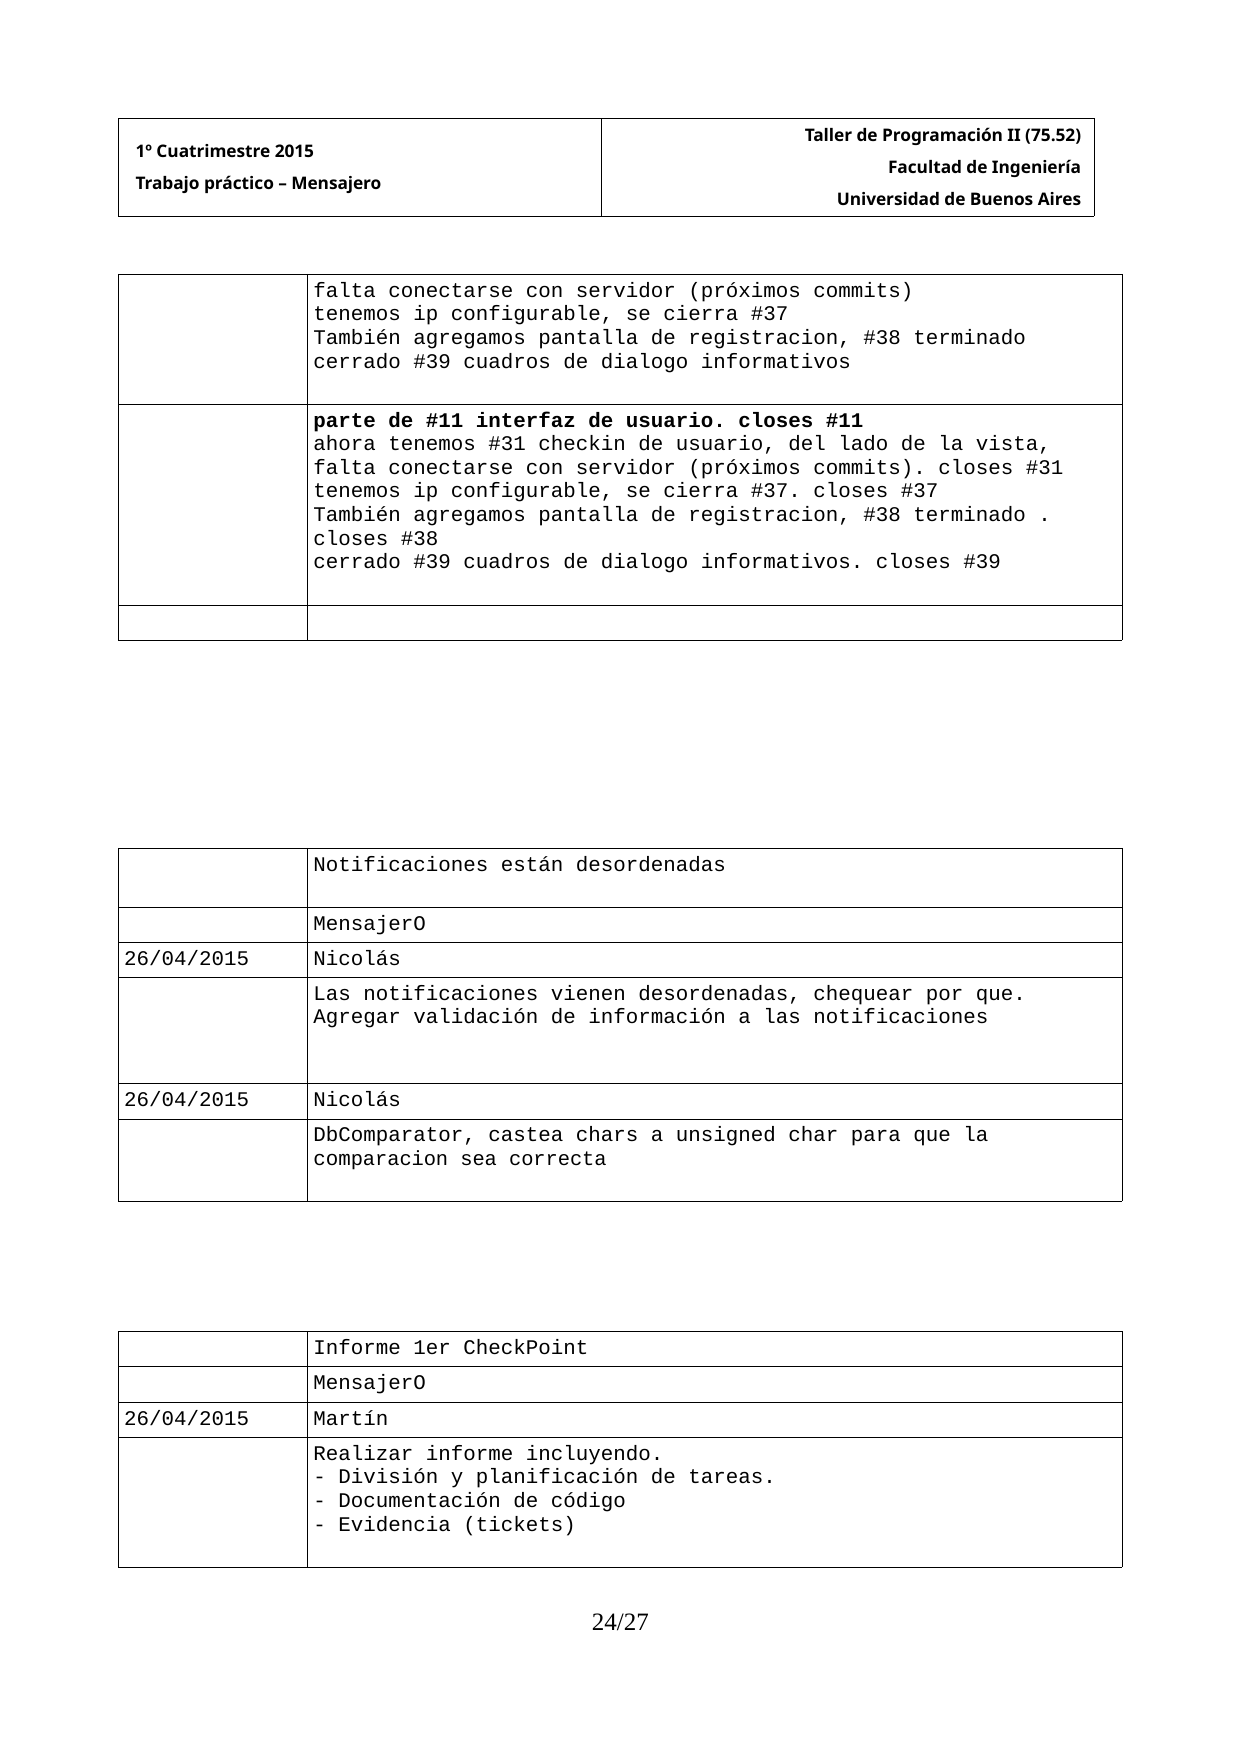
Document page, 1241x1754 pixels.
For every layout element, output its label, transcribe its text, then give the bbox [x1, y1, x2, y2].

table_cell parte de #11 interfaz de usuario. closes #11 ahora tenemos #31 checkin de usuario, del lado de la vista, falta conectarse con servidor (próximos commits). closes #31 tenemos ip configurable, se cierra #37. closes #37 También agregamos pantalla de registracion, #38 terminado . closes #38 cerrado #39 cuadros de dialogo informativos. closes #39 [308, 405, 1122, 604]
table_cell MensajerO [308, 1367, 1122, 1402]
table_cell [119, 978, 307, 1083]
table_cell [119, 275, 307, 404]
table_header [119, 1332, 307, 1366]
table_cell MensajerO [308, 908, 1122, 942]
table_cell [119, 1120, 307, 1201]
table_cell [119, 1367, 307, 1402]
table_cell [119, 908, 307, 942]
table_cell [119, 606, 307, 640]
table_cell [308, 606, 1122, 640]
table_header [119, 849, 307, 907]
table_header Informe 1er CheckPoint [308, 1332, 1122, 1366]
table_header Notificaciones están desordenadas [308, 849, 1122, 907]
table_cell [119, 1438, 307, 1567]
table_cell 26/04/2015 [119, 943, 307, 977]
table_cell DbComparator, castea chars a unsigned char para que la comparacion sea correcta [308, 1120, 1122, 1201]
table_cell Martín [308, 1403, 1122, 1437]
table_cell Nicolás [308, 943, 1122, 977]
table_cell Realizar informe incluyendo. - División y planificación de tareas. - Documentación de código - Evidencia (tickets) [308, 1438, 1122, 1567]
table_cell Nicolás [308, 1084, 1122, 1118]
table_cell falta conectarse con servidor (próximos commits) tenemos ip configurable, se cierra #37 También agregamos pantalla de registracion, #38 terminado cerrado #39 cuadros de dialogo informativos [308, 275, 1122, 404]
table_cell 26/04/2015 [119, 1403, 307, 1437]
table_cell Las notificaciones vienen desordenadas, chequear por que. Agregar validación de información a las notificaciones [308, 978, 1122, 1083]
table_cell 26/04/2015 [119, 1084, 307, 1118]
table_cell [119, 405, 307, 604]
